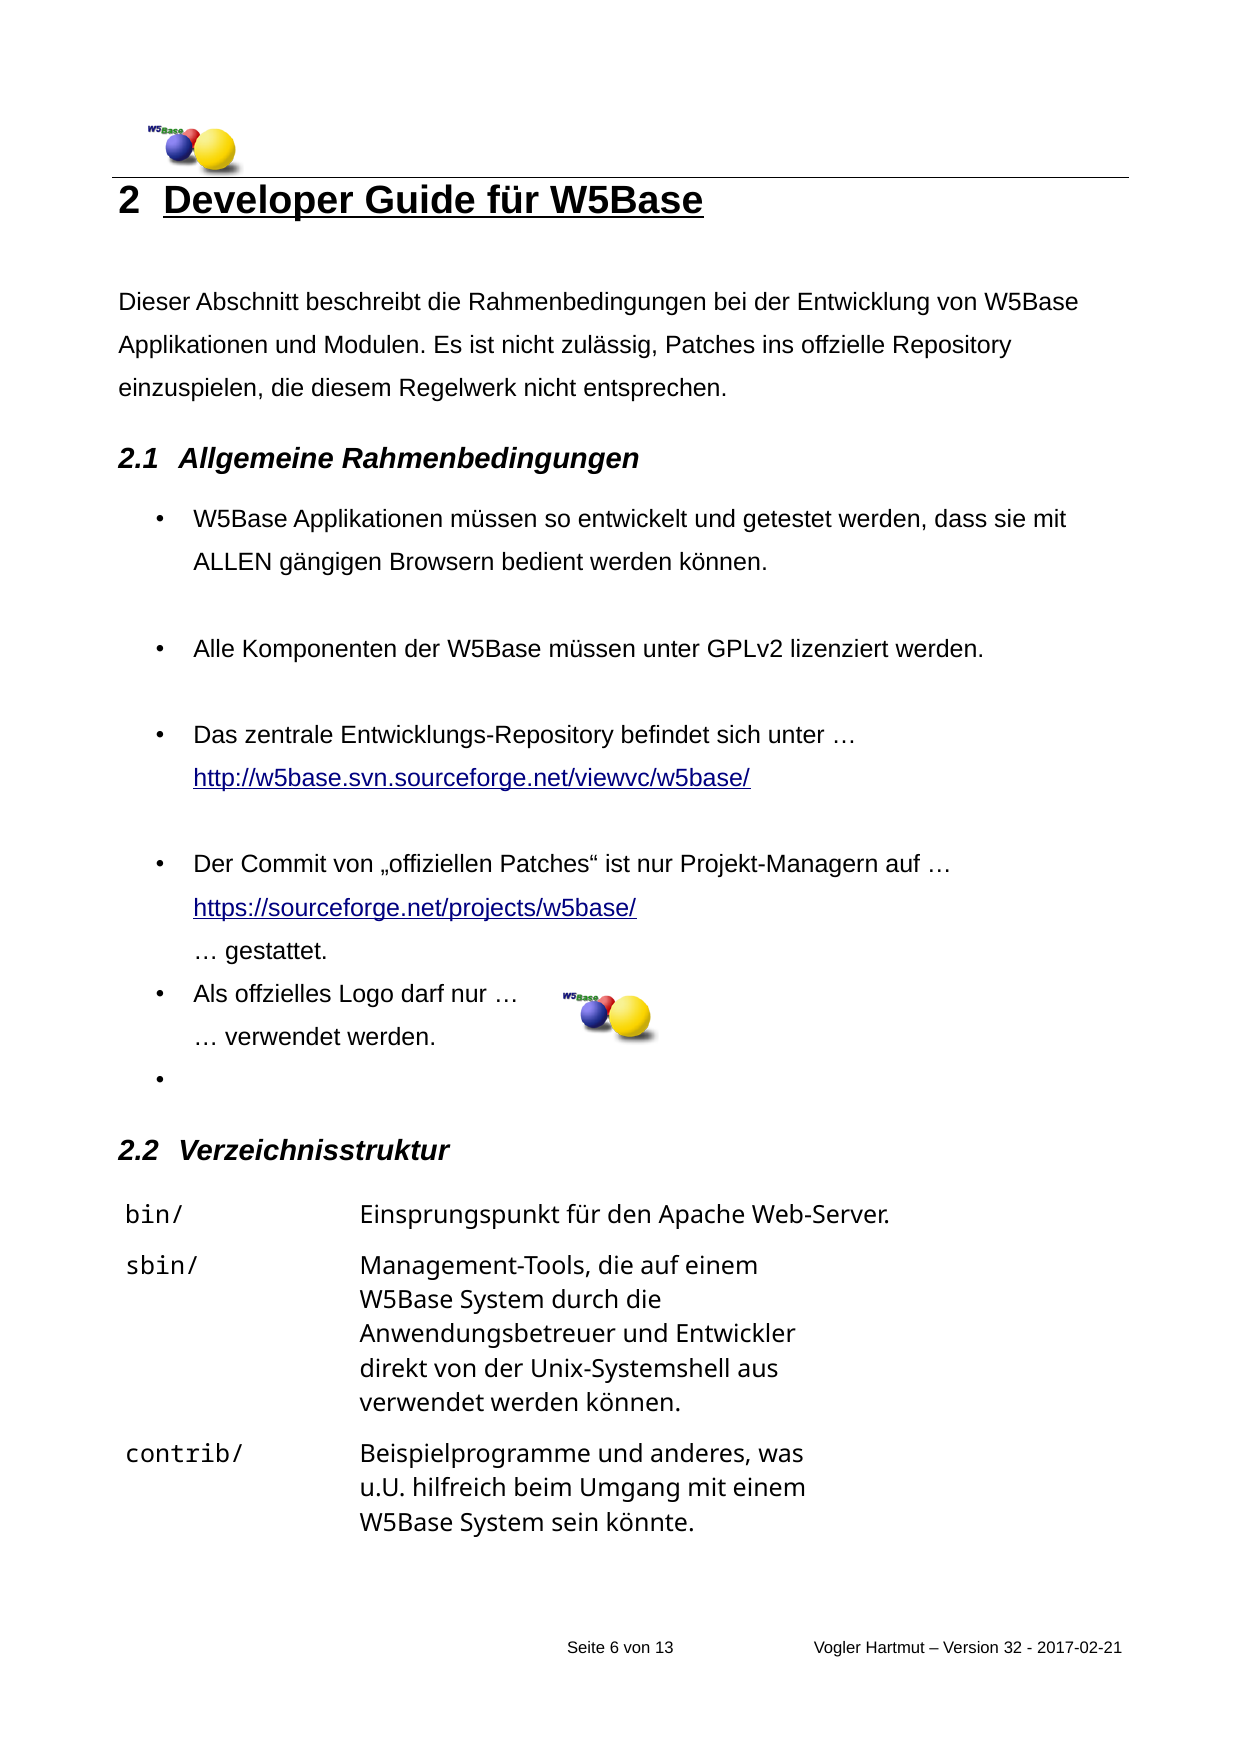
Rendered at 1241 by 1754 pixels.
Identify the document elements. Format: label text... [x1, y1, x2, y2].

text Dieser Abschnitt beschreibt die Rahmenbedingungen bei der Entwicklung von W5Base Applikationen und Modulen. Es ist nicht zulässig, Patches ins offzielle Repository einzuspielen, die diesem Regelwerk nicht entsprechen. [118, 287, 1122, 402]
list W5Base Applikationen müssen so entwickelt und getestet werden, dass sie mit ALLEN gängigen Browsern bedient werden können. [156, 504, 1122, 619]
list Das zentrale Entwicklungs-Repository befindet sich unter … http://w5base.svn.sourceforge.net/viewvc/w5base/ [156, 720, 1122, 835]
text contrib/ Beispielprogramme und anderes, was u.U. hilfreich beim Umgang mit einem W5Base System sein könnte. [125, 1436, 1122, 1538]
picture [531, 986, 685, 1046]
list Als offzielles Logo darf nur … … verwendet werden. [156, 979, 1122, 1051]
text bin/ Einsprungspunkt für den Apache Web-Server. [125, 1196, 1122, 1230]
subtitle Allgemeine Rahmenbedingungen [118, 441, 1122, 475]
list Alle Komponenten der W5Base müssen unter GPLv2 lizenziert werden. [156, 633, 1122, 706]
subtitle Developer Guide für W5Base [118, 178, 1122, 222]
picture [116, 119, 270, 177]
subtitle Verzeichnisstruktur [118, 1133, 1122, 1167]
text sbin/ Management-Tools, die auf einem W5Base System durch die Anwendungsbetreuer und Entwickler direkt von der Unix-Systemshell aus verwendet werden können. [125, 1248, 1122, 1418]
list Der Commit von „offiziellen Patches“ ist nur Projekt-Managern auf … https://sourceforge.net/projects/w5base/ … gestattet. [156, 849, 1122, 964]
